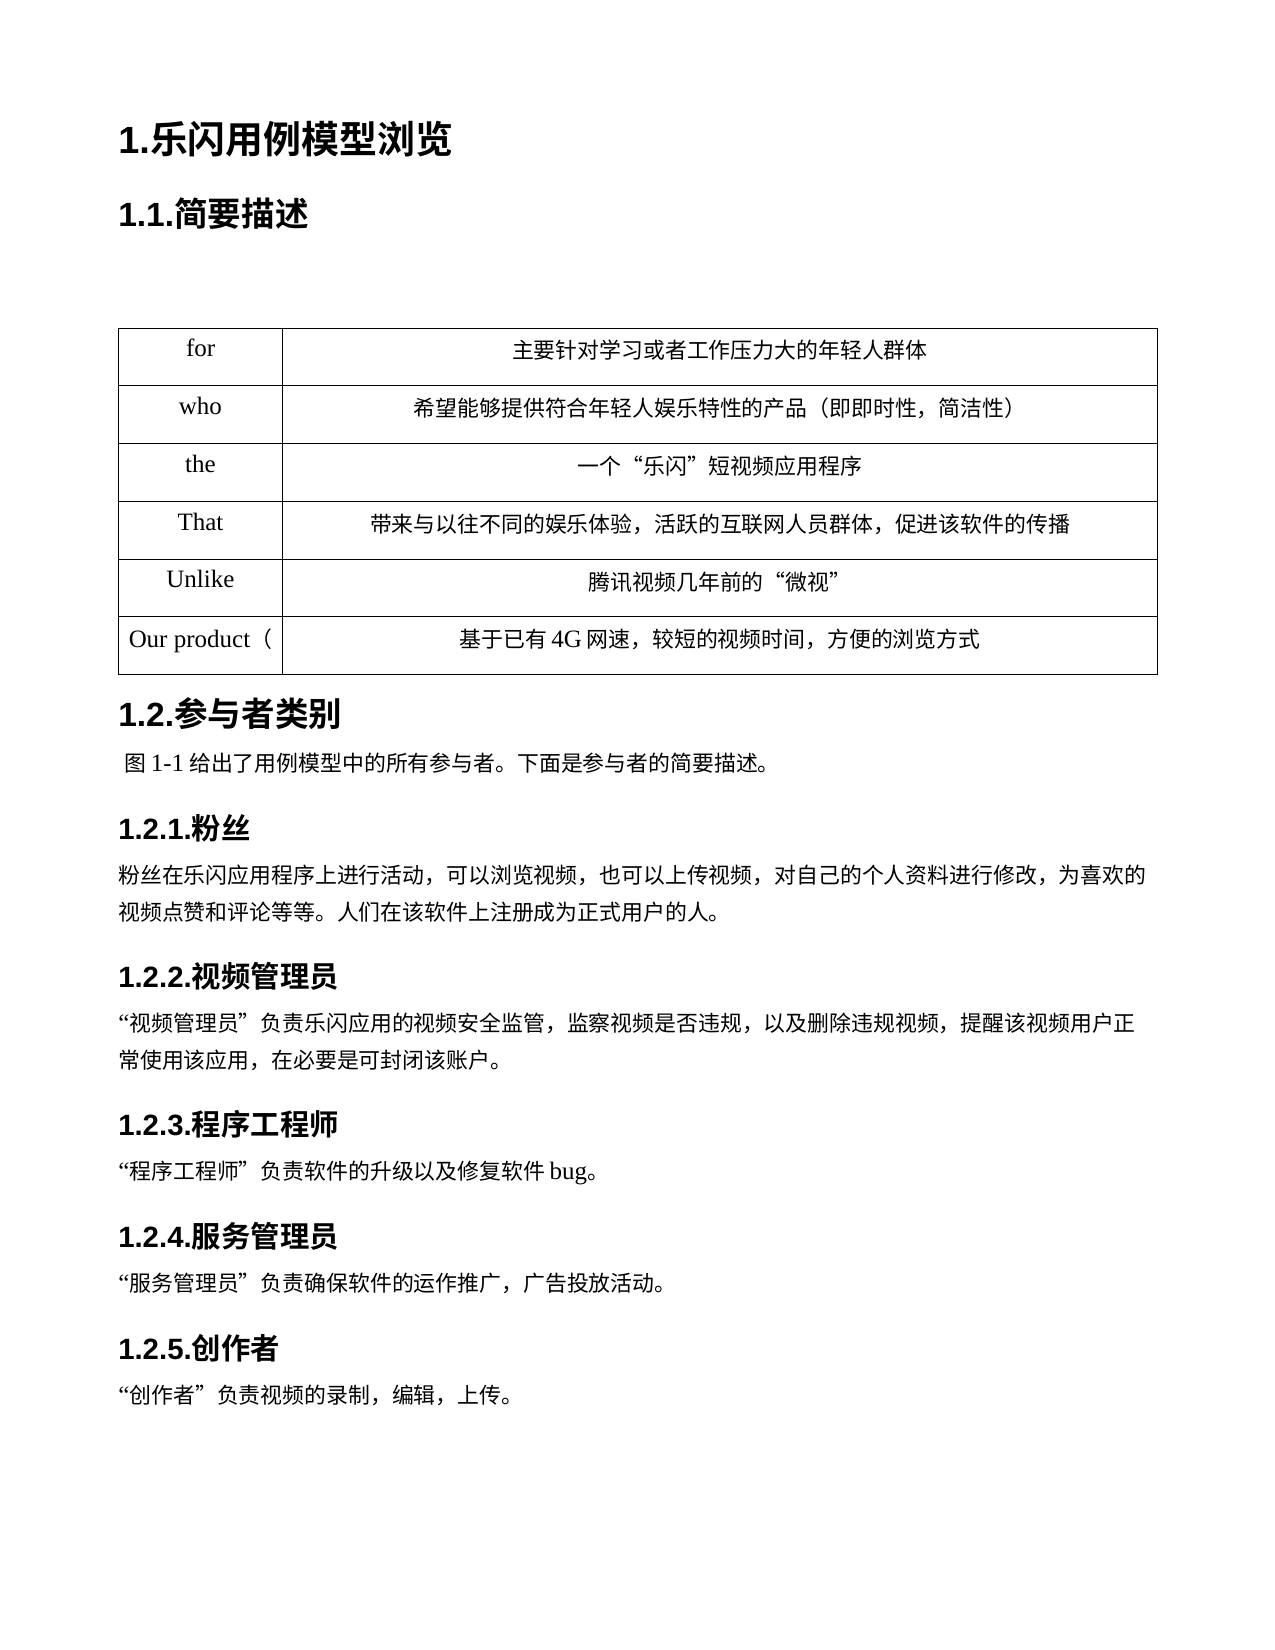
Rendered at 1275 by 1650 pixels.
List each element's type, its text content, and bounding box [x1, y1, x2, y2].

text “程序工程师”负责软件的升级以及修复软件bug。 [118, 1154, 1157, 1186]
table_cell the [119, 444, 282, 501]
table_cell 希望能够提供符合年轻人娱乐特性的产品（即即时性，简洁性） [283, 386, 1157, 443]
text 图1-1给出了用例模型中的所有参与者。下面是参与者的简要描述。 [118, 746, 1157, 778]
subtitle 1.2.5.创作者 [118, 1332, 1157, 1365]
subtitle 1.1.简要描述 [118, 195, 1157, 234]
table_cell Unlike [119, 560, 282, 616]
table_cell 腾讯视频几年前的“微视” [283, 560, 1157, 616]
subtitle 1.2.参与者类别 [118, 695, 1157, 734]
table_cell That [119, 502, 282, 559]
table_cell who [119, 386, 282, 443]
text “服务管理员”负责确保软件的运作推广，广告投放活动。 [118, 1266, 1157, 1298]
table_cell 一个“乐闪”短视频应用程序 [283, 444, 1157, 501]
text 粉丝在乐闪应用程序上进行活动，可以浏览视频，也可以上传视频，对自己的个人资料进行修改，为喜欢的视频点赞和评论等等。人们在该软件上注册成为正式用户的人。 [118, 858, 1157, 926]
table_cell Our product（ [119, 617, 282, 674]
subtitle 1.2.4.服务管理员 [118, 1220, 1157, 1254]
subtitle 1.乐闪用例模型浏览 [118, 118, 1157, 162]
table_cell 带来与以往不同的娱乐体验，活跃的互联网人员群体，促进该软件的传播 [283, 502, 1157, 559]
text “视频管理员”负责乐闪应用的视频安全监管，监察视频是否违规，以及删除违规视频，提醒该视频用户正常使用该应用，在必要是可封闭该账户。 [118, 1006, 1157, 1074]
subtitle 1.2.3.程序工程师 [118, 1108, 1157, 1142]
subtitle 1.2.2.视频管理员 [118, 960, 1157, 994]
subtitle 1.2.1.粉丝 [118, 812, 1157, 846]
table_cell 基于已有4G网速，较短的视频时间，方便的浏览方式 [283, 617, 1157, 674]
table_header 主要针对学习或者工作压力大的年轻人群体 [283, 329, 1157, 385]
table_header for [119, 329, 282, 385]
text “创作者”负责视频的录制，编辑，上传。 [118, 1378, 1157, 1409]
